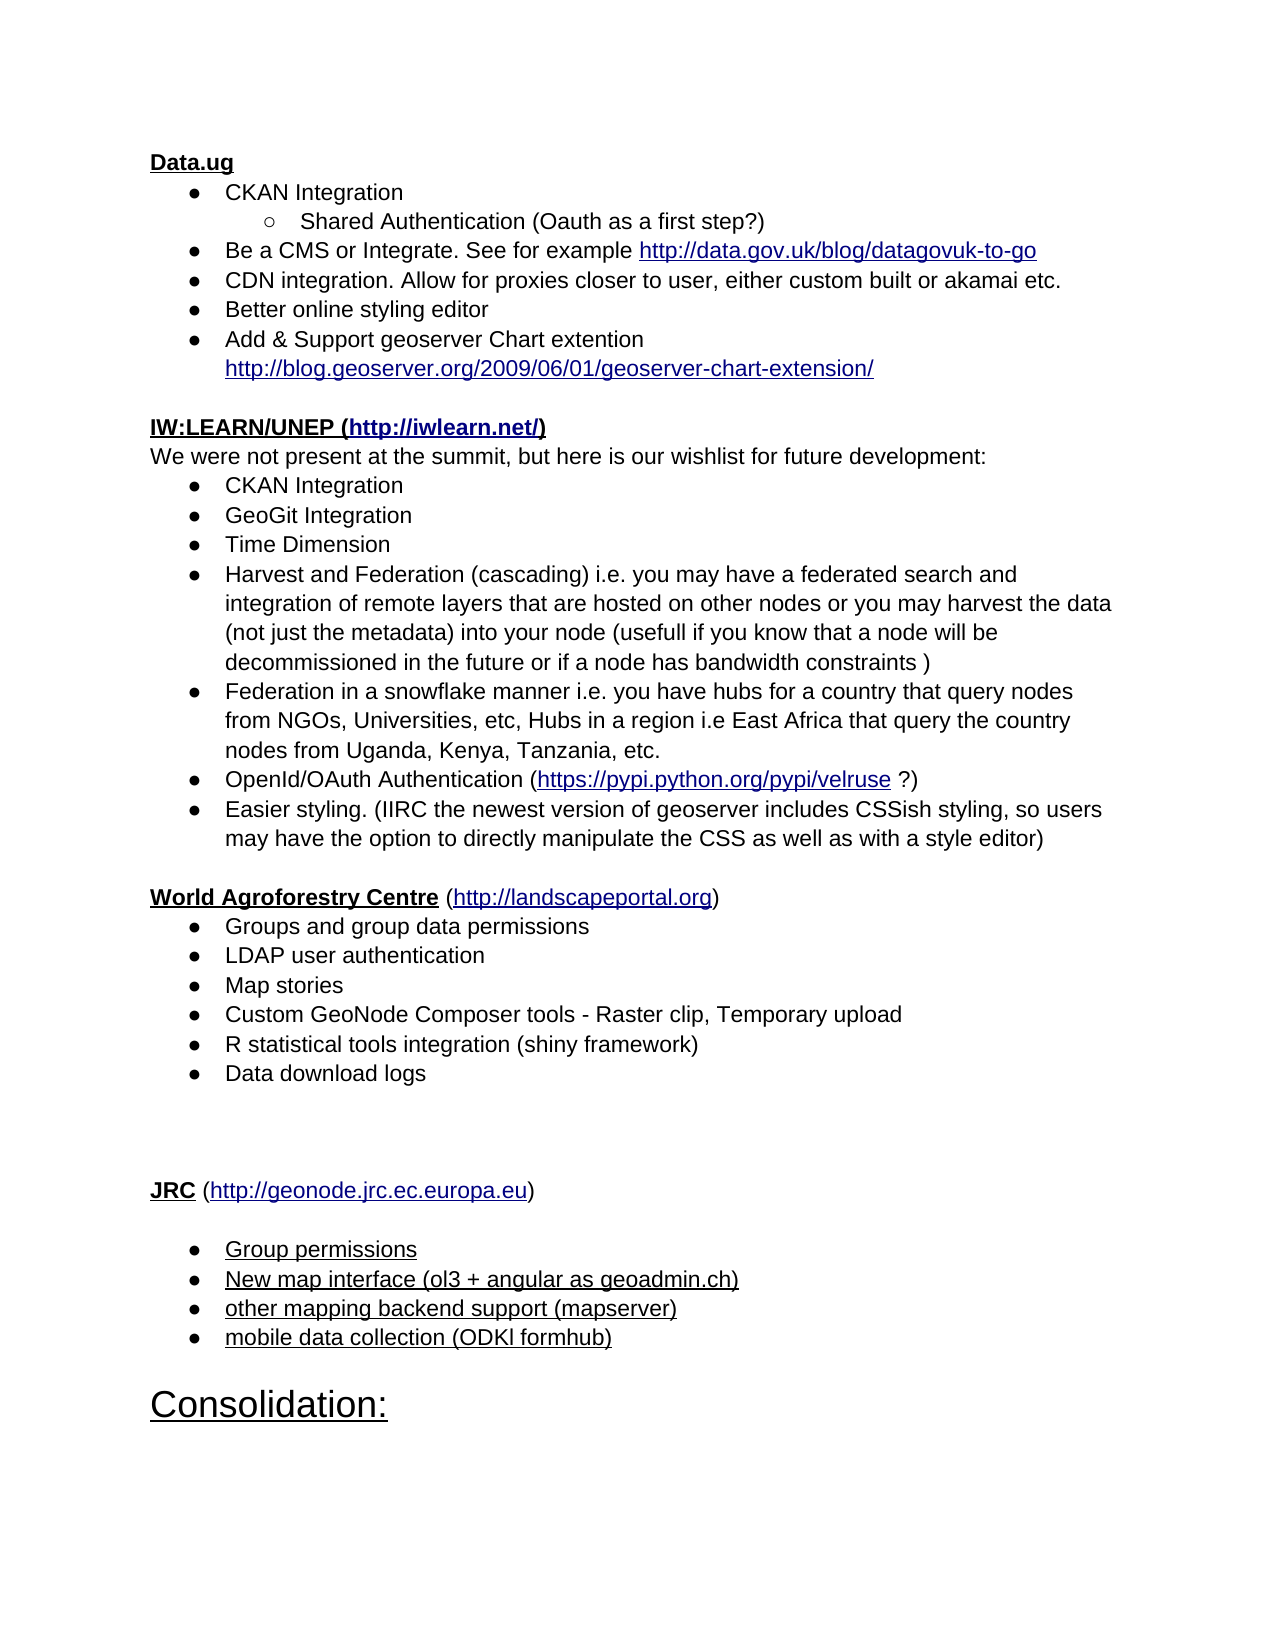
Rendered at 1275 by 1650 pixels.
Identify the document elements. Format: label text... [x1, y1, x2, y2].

list OpenId/OAuth Authentication (https://pypi.python.org/pypi/velruse ?) [187, 767, 1125, 792]
list Be a CMS or Integrate. See for example http://data.gov.uk/blog/datagovuk-to-go [187, 238, 1125, 264]
list Easier styling. (IIRC the newest version of geoserver includes CSSish styling, so users may have the option to directly manipulate the CSS as well as with a style editor) [187, 796, 1125, 851]
text Consolidation: [150, 1384, 1125, 1426]
text JRC (http://geonode.jrc.ec.europa.eu) [150, 1178, 1125, 1204]
list Harvest and Federation (cascading) i.e. you may have a federated search and integration of remote layers that are hosted on other nodes or you may harvest the data (not just the metadata) into your node (usefull if you know that a node will be decommissioned in the future or if a node has bandwidth constraints ) [187, 561, 1125, 675]
list Custom GeoNode Composer tools - Raster clip, Temporary upload [187, 1002, 1125, 1027]
list Add & Support geoserver Chart extention http://blog.geoserver.org/2009/06/01/geoserver-chart-extension/ [187, 326, 1125, 381]
list LDAP user authentication [187, 943, 1125, 969]
list CDN integration. Allow for proxies closer to user, either custom built or akamai etc. [187, 267, 1125, 293]
list Shared Authentication (Oauth as a first step?) [262, 209, 1125, 234]
list Group permissions [187, 1237, 1125, 1262]
list Map stories [187, 972, 1125, 998]
text IW:LEARN/UNEP (http://iwlearn.net/) [150, 414, 1125, 440]
text Data.ug [150, 150, 1125, 176]
list New map interface (ol3 + angular as geoadmin.ch) [187, 1266, 1125, 1292]
list Data download logs [187, 1061, 1125, 1086]
list Better online styling editor [187, 297, 1125, 322]
list Time Dimension [187, 532, 1125, 557]
list CKAN Integration [187, 179, 1125, 205]
list Federation in a snowflake manner i.e. you have hubs for a country that query nodes from NGOs, Universities, etc, Hubs in a region i.e East Africa that query the country nodes from Uganda, Kenya, Tanzania, etc. [187, 679, 1125, 763]
list mobile data collection (ODKl formhub) [187, 1325, 1125, 1351]
list Groups and group data permissions [187, 914, 1125, 939]
text We were not present at the summit, but here is our wishlist for future development: [150, 444, 1125, 469]
list other mapping backend support (mapserver) [187, 1296, 1125, 1321]
list CKAN Integration [187, 473, 1125, 499]
list R statistical tools integration (shiny framework) [187, 1031, 1125, 1057]
list GeoGit Integration [187, 502, 1125, 528]
text World Agroforestry Centre (http://landscapeportal.org) [150, 884, 1125, 910]
